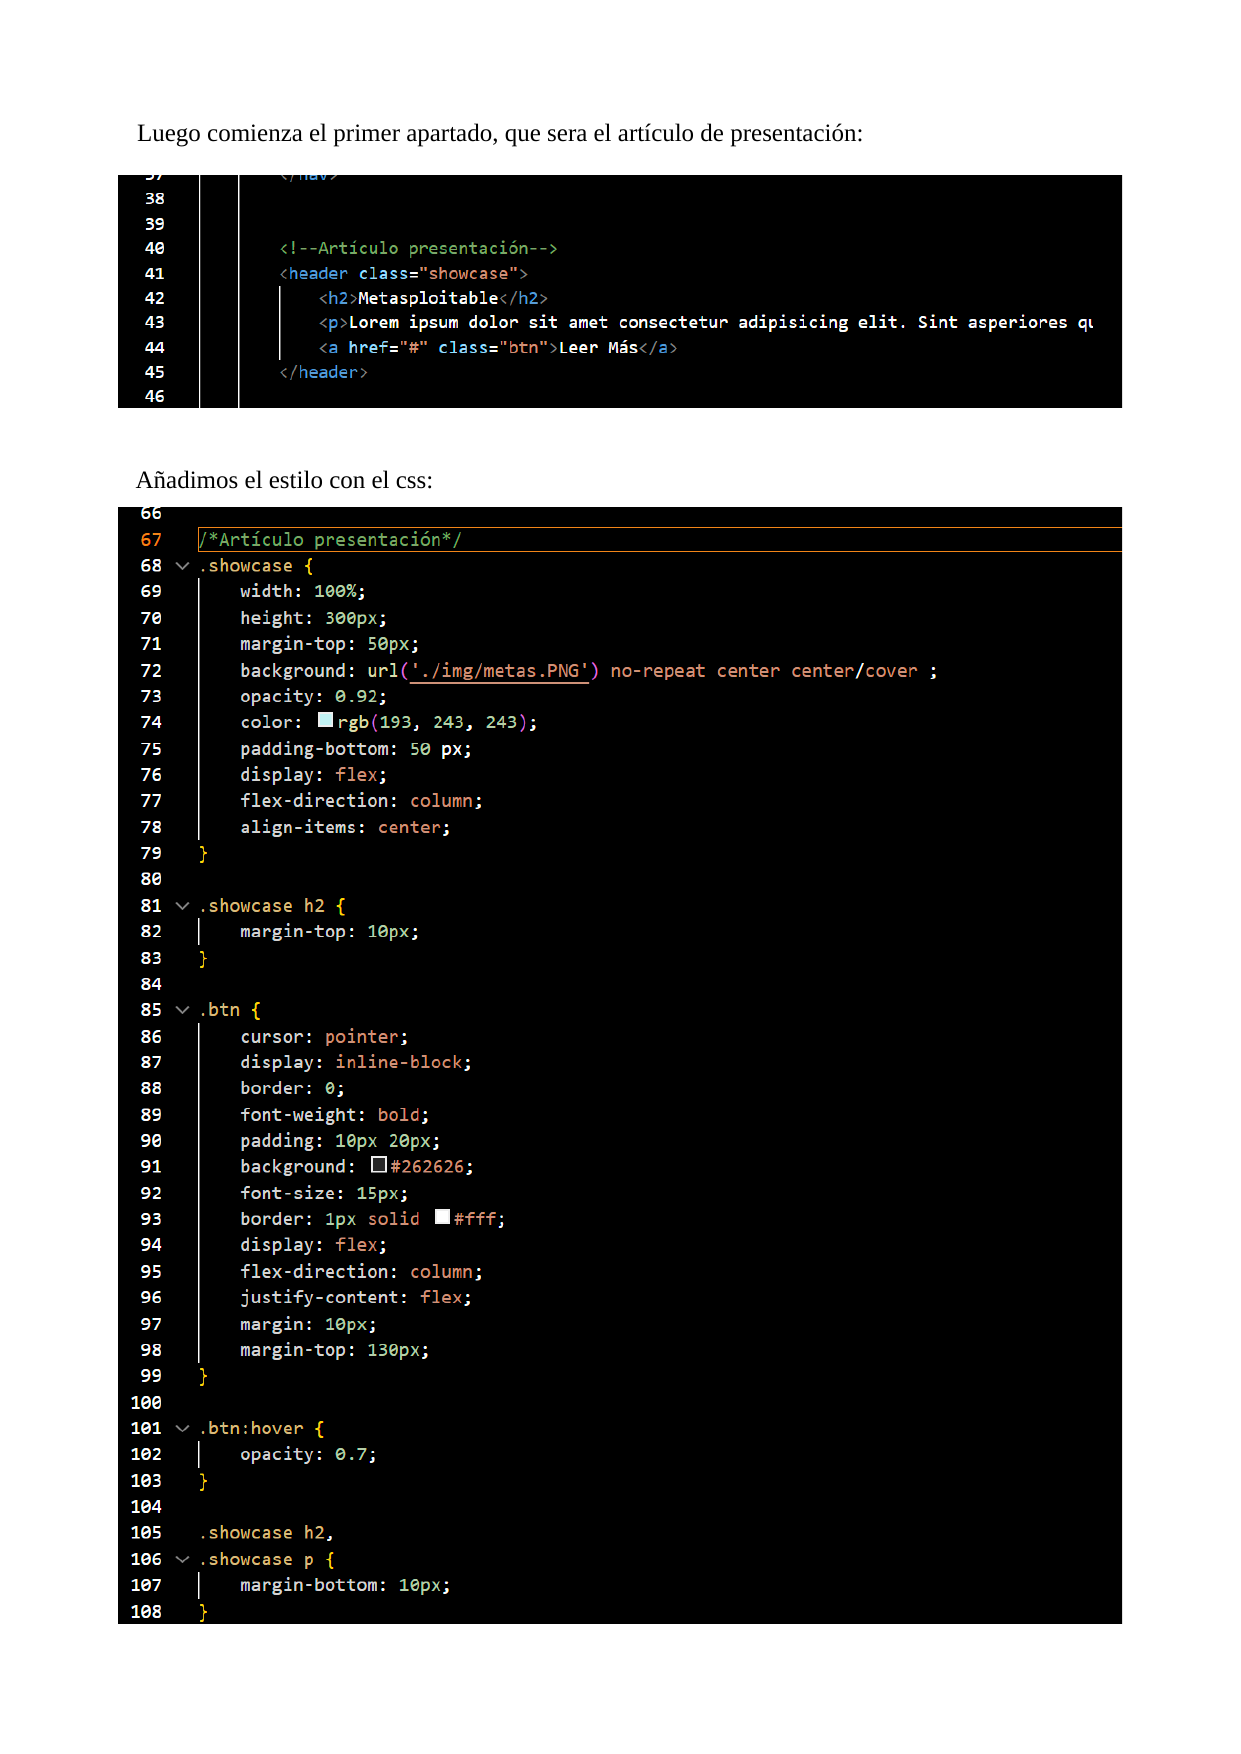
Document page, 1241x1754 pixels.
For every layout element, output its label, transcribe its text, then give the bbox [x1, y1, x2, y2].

picture [118, 507, 1123, 1624]
text Añadimos el estilo con el css: [118, 466, 1122, 494]
text Luego comienza el primer apartado, que sera el artículo de presentación: [118, 118, 1122, 147]
picture [118, 175, 1123, 408]
